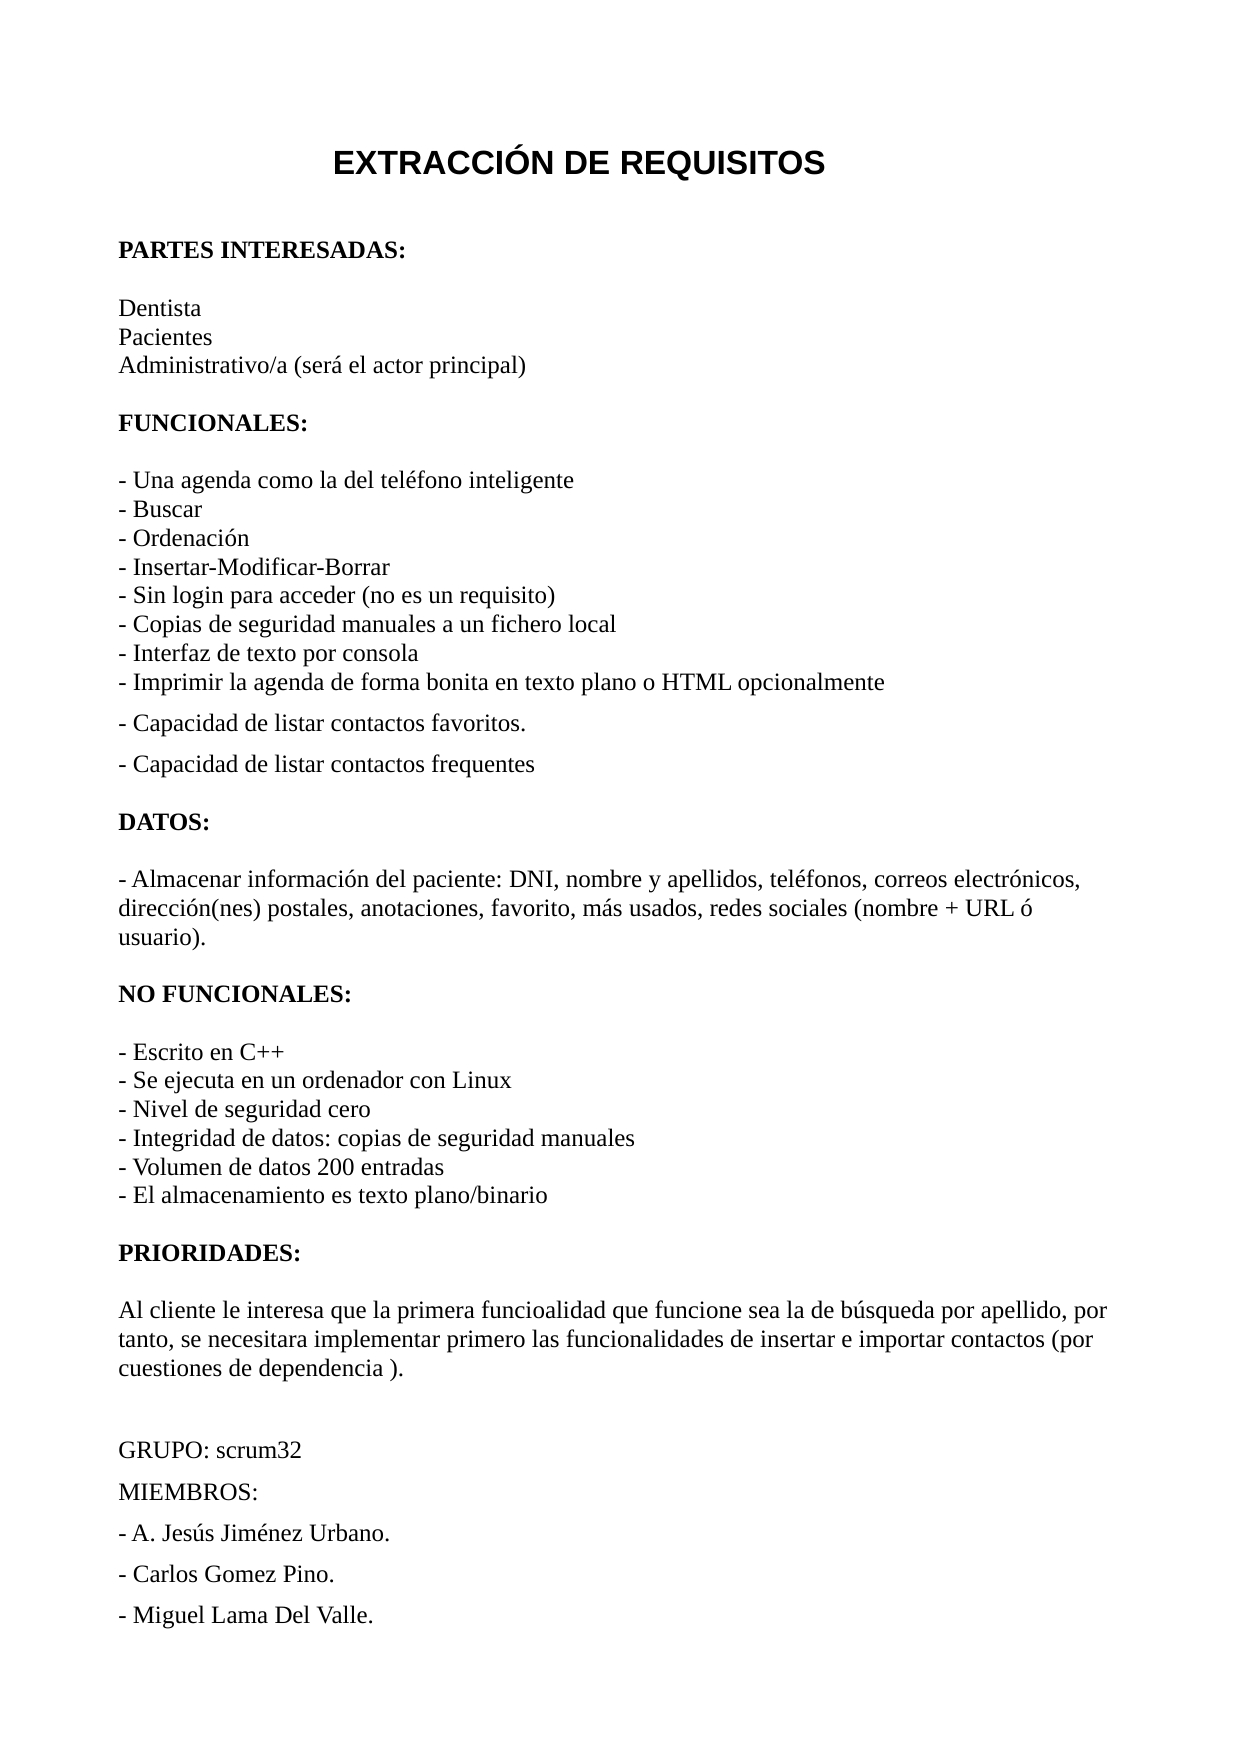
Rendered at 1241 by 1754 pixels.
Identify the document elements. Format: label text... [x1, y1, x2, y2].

text GRUPO: scrum32 [118, 1436, 1122, 1464]
text - Capacidad de listar contactos frequentes DATOS: - Almacenar información del paciente: DNI, nombre y apellidos, teléfonos, correos electrónicos, dirección(nes) postales, anotaciones, favorito, más usados, redes sociales (nombre + URL ó usuario). NO FUNCIONALES: - Escrito en C++ - Se ejecuta en un ordenador con Linux - Nivel de seguridad cero - Integridad de datos: copias de seguridad manuales - Volumen de datos 200 entradas - El almacenamiento es texto plano/binario PRIORIDADES: Al cliente le interesa que la primera funcioalidad que funcione sea la de búsqueda por apellido, por tanto, se necesitara implementar primero las funcionalidades de insertar e importar contactos (por cuestiones de dependencia ). [118, 749, 1122, 1382]
text - Miguel Lama Del Valle. [118, 1601, 1122, 1629]
text PARTES INTERESADAS: Dentista Pacientes Administrativo/a (será el actor principal) FUNCIONALES: - Una agenda como la del teléfono inteligente - Buscar - Ordenación - Insertar-Modificar-Borrar - Sin login para acceder (no es un requisito) - Copias de seguridad manuales a un fichero local - Interfaz de texto por consola - Imprimir la agenda de forma bonita en texto plano o HTML opcionalmente [118, 236, 1122, 696]
text - Capacidad de listar contactos favoritos. [118, 708, 1122, 737]
subtitle EXTRACCIÓN DE REQUISITOS [193, 143, 1122, 182]
text - A. Jesús Jiménez Urbano. [118, 1518, 1122, 1547]
text - Carlos Gomez Pino. [118, 1559, 1122, 1588]
text MIEMBROS: [118, 1477, 1122, 1506]
